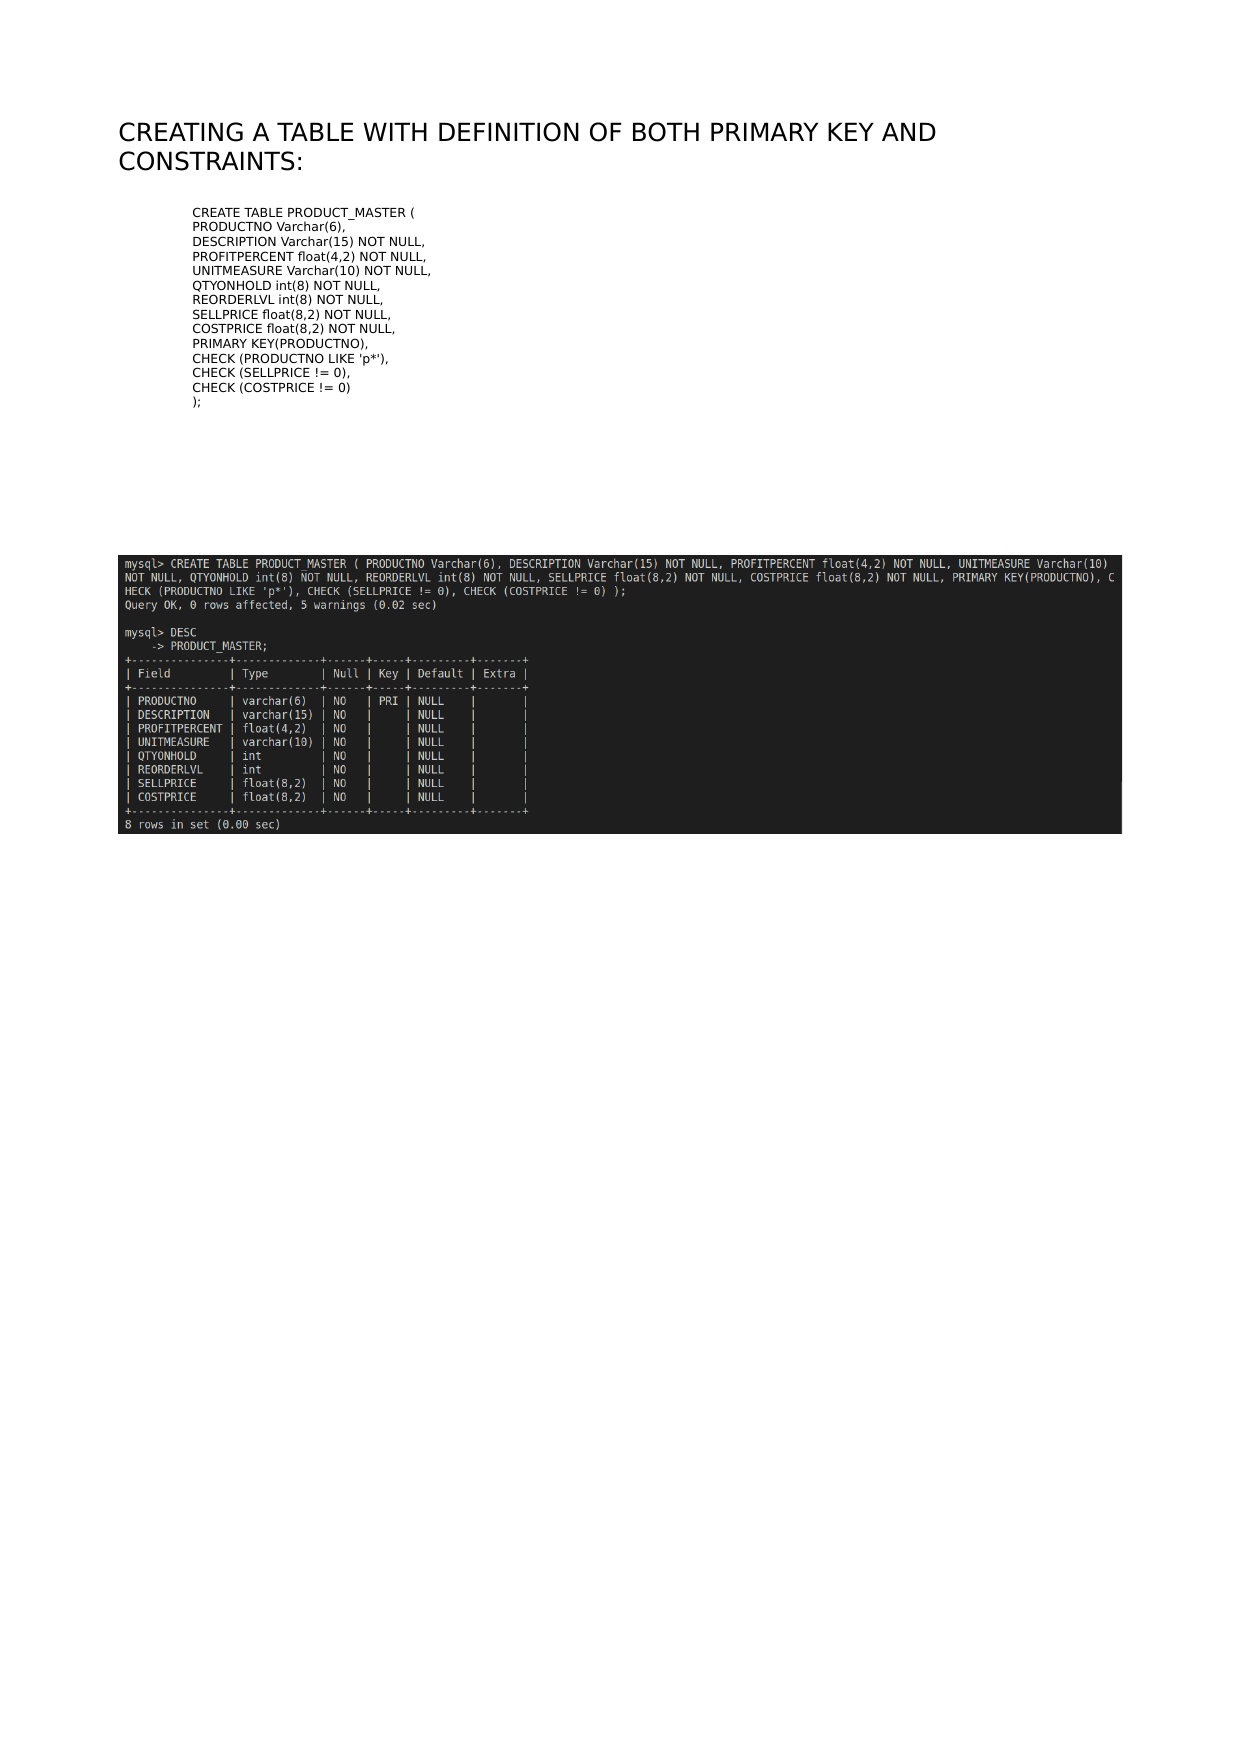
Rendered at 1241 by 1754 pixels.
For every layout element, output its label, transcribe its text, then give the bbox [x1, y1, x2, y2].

text CREATE TABLE PRODUCT_MASTER ( [118, 206, 1122, 220]
text CHECK (PRODUCTNO LIKE 'p*'), [118, 351, 1122, 366]
text DESCRIPTION Varchar(15) NOT NULL, [118, 235, 1122, 249]
text QTYONHOLD int(8) NOT NULL, [118, 278, 1122, 293]
text CHECK (SELLPRICE != 0), [118, 366, 1122, 381]
text UNITMEASURE Varchar(10) NOT NULL, [118, 264, 1122, 278]
text PRIMARY KEY(PRODUCTNO), [118, 337, 1122, 351]
text COSTPRICE float(8,2) NOT NULL, [118, 322, 1122, 337]
text PROFITPERCENT float(4,2) NOT NULL, [118, 249, 1122, 264]
text PRODUCTNO Varchar(6), [118, 220, 1122, 235]
text CHECK (COSTPRICE != 0) [118, 381, 1122, 395]
text REORDERLVL int(8) NOT NULL, [118, 293, 1122, 308]
text CREATING A TABLE WITH DEFINITION OF BOTH PRIMARY KEY AND CONSTRAINTS: [118, 118, 1122, 176]
picture [118, 555, 1123, 834]
text ); [118, 395, 1122, 410]
text SELLPRICE float(8,2) NOT NULL, [118, 308, 1122, 322]
